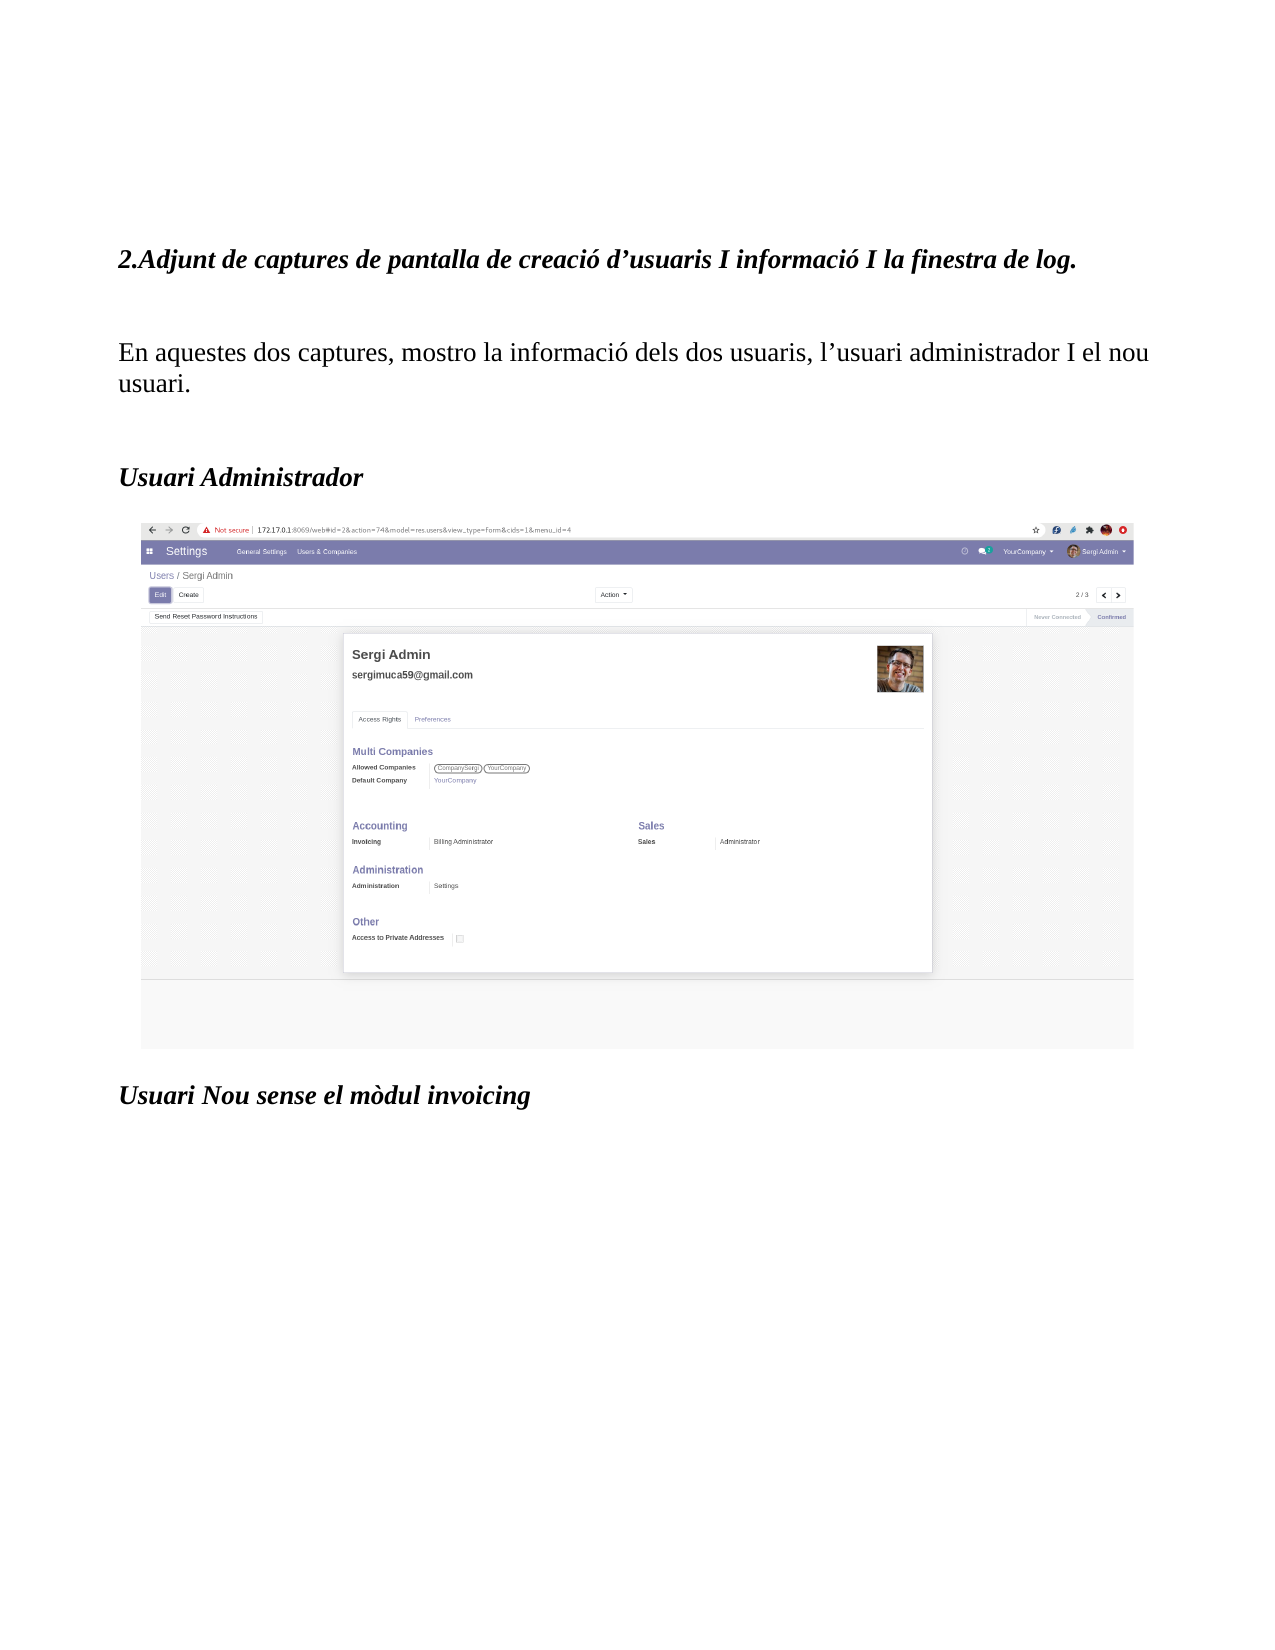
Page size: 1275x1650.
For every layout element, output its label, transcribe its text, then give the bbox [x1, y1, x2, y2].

picture [141, 523, 1134, 1049]
text Usuari Nou sense el mòdul invoicing [118, 1079, 1157, 1110]
text 2.Adjunt de captures de pantalla de creació d’usuaris I informació I la finestra de log. [118, 243, 1157, 274]
text En aquestes dos captures, mostro la informació dels dos usuaris, l’usuari administrador I el nou usuari. [118, 336, 1157, 398]
text Usuari Administrador [118, 461, 1157, 492]
